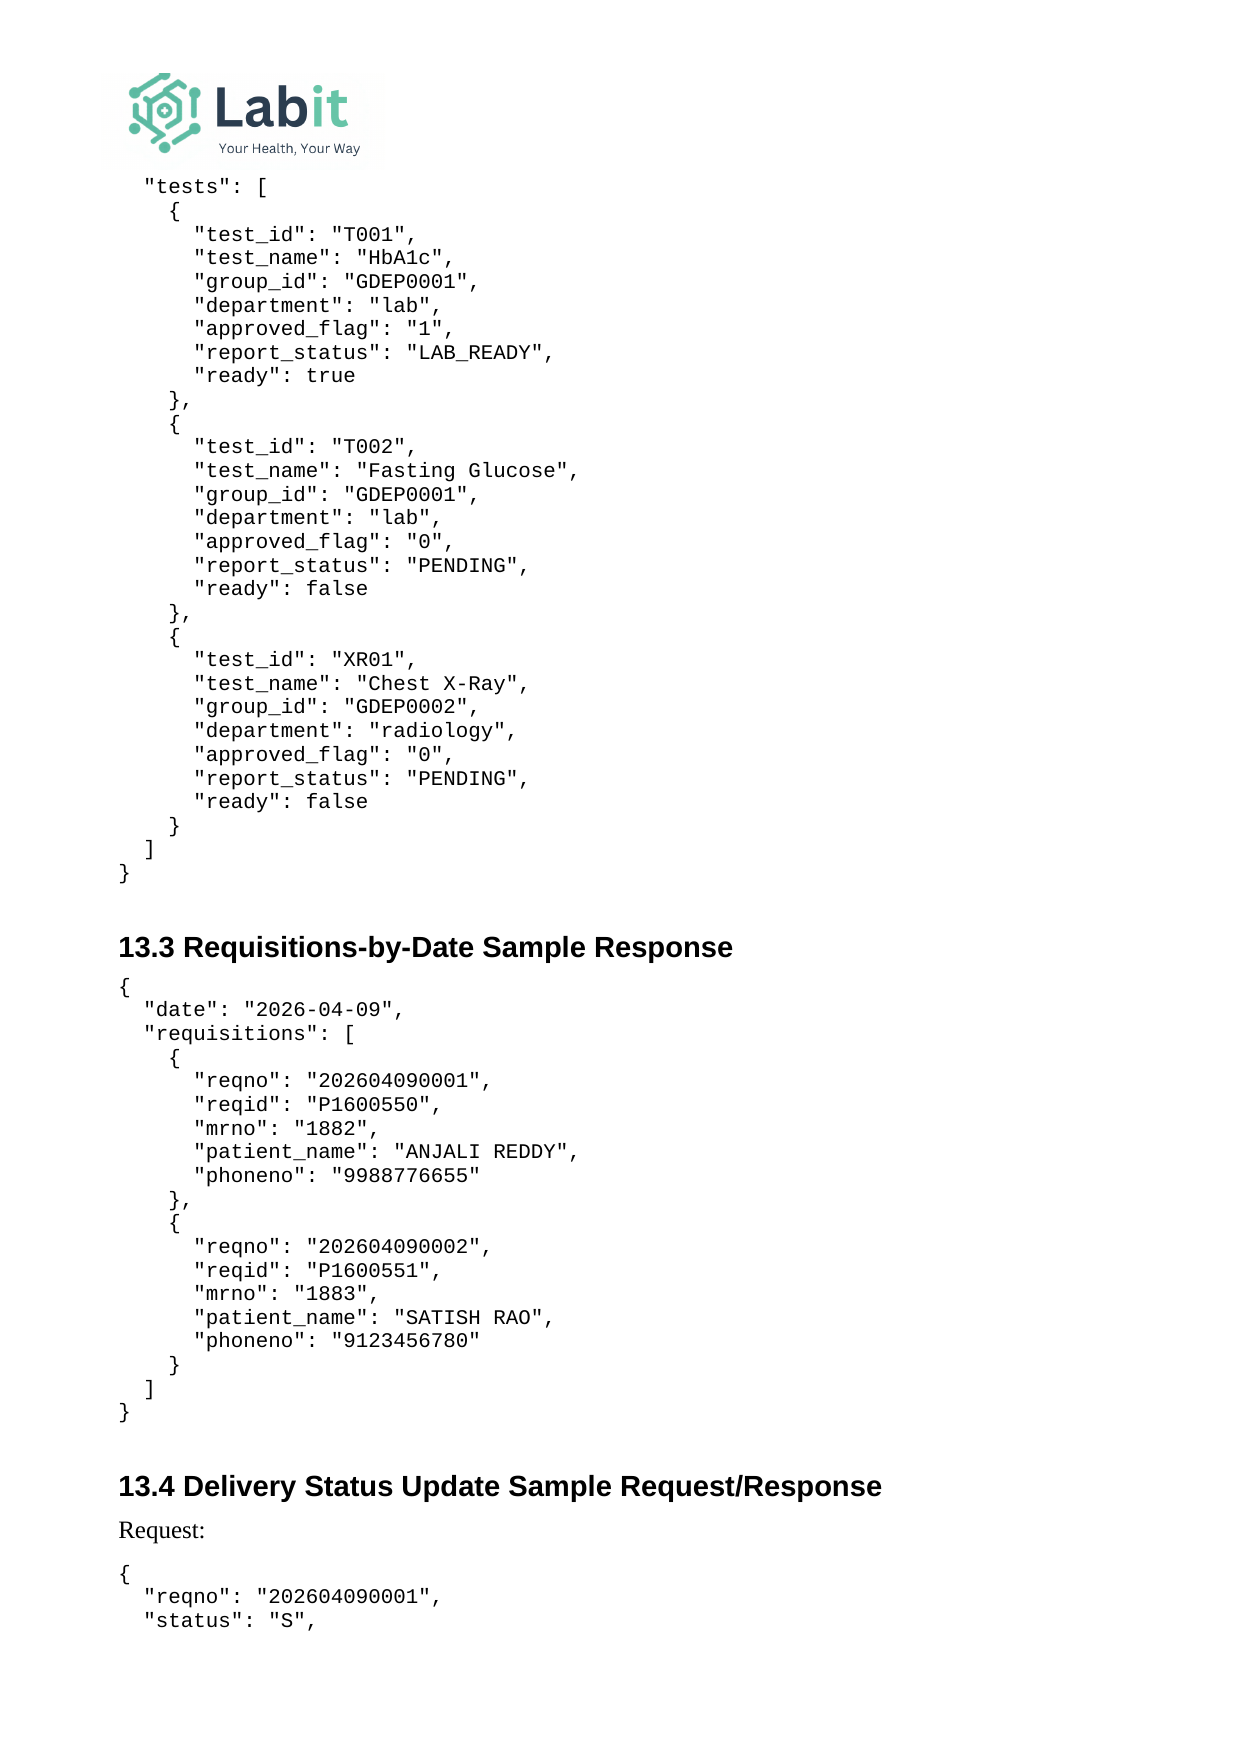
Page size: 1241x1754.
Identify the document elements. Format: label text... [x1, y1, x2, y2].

text "tests": [ { "test_id": "T001", "test_name": "HbA1c", "group_id": "GDEP0001", "department": "lab", "approved_flag": "1", "report_status": "LAB_READY", "ready": true }, { "test_id": "T002", "test_name": "Fasting Glucose", "group_id": "GDEP0001", "department": "lab", "approved_flag": "0", "report_status": "PENDING", "ready": false }, { "test_id": "XR01", "test_name": "Chest X-Ray", "group_id": "GDEP0002", "department": "radiology", "approved_flag": "0", "report_status": "PENDING", "ready": false } ] } [118, 176, 1122, 886]
text { "date": "2026-04-09", "requisitions": [ { "reqno": "202604090001", "reqid": "P1600550", "mrno": "1882", "patient_name": "ANJALI REDDY", "phoneno": "9988776655" }, { "reqno": "202604090002", "reqid": "P1600551", "mrno": "1883", "patient_name": "SATISH RAO", "phoneno": "9123456780" } ] } [118, 976, 1122, 1425]
subtitle 13.3 Requisitions-by-Date Sample Response [118, 930, 1122, 963]
text Request: [118, 1515, 1122, 1544]
text { "reqno": "202604090001", "status": "S", [118, 1563, 1122, 1634]
picture [100, 73, 386, 170]
subtitle 13.4 Delivery Status Update Sample Request/Response [118, 1469, 1122, 1503]
